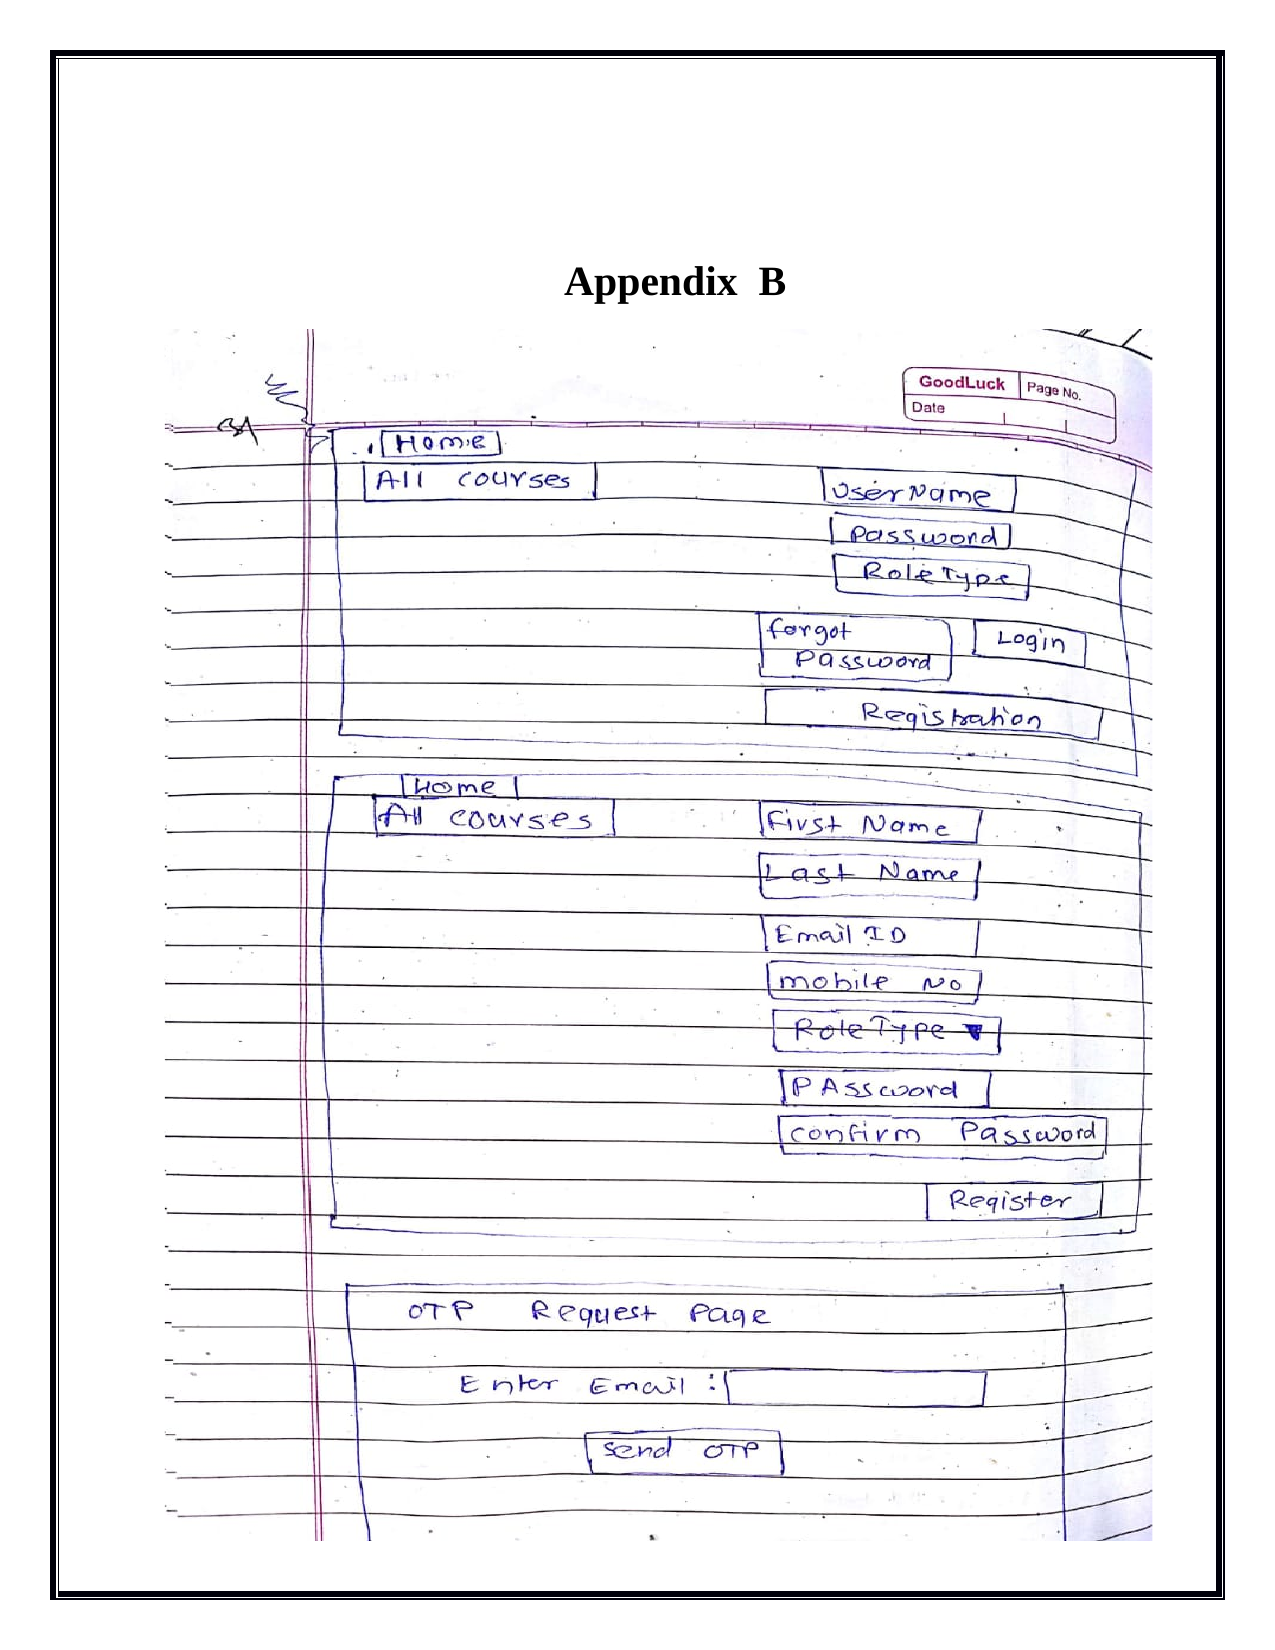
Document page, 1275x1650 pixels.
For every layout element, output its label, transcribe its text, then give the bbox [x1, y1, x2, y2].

text Appendix B [225, 257, 1125, 305]
picture [164, 329, 1153, 1541]
